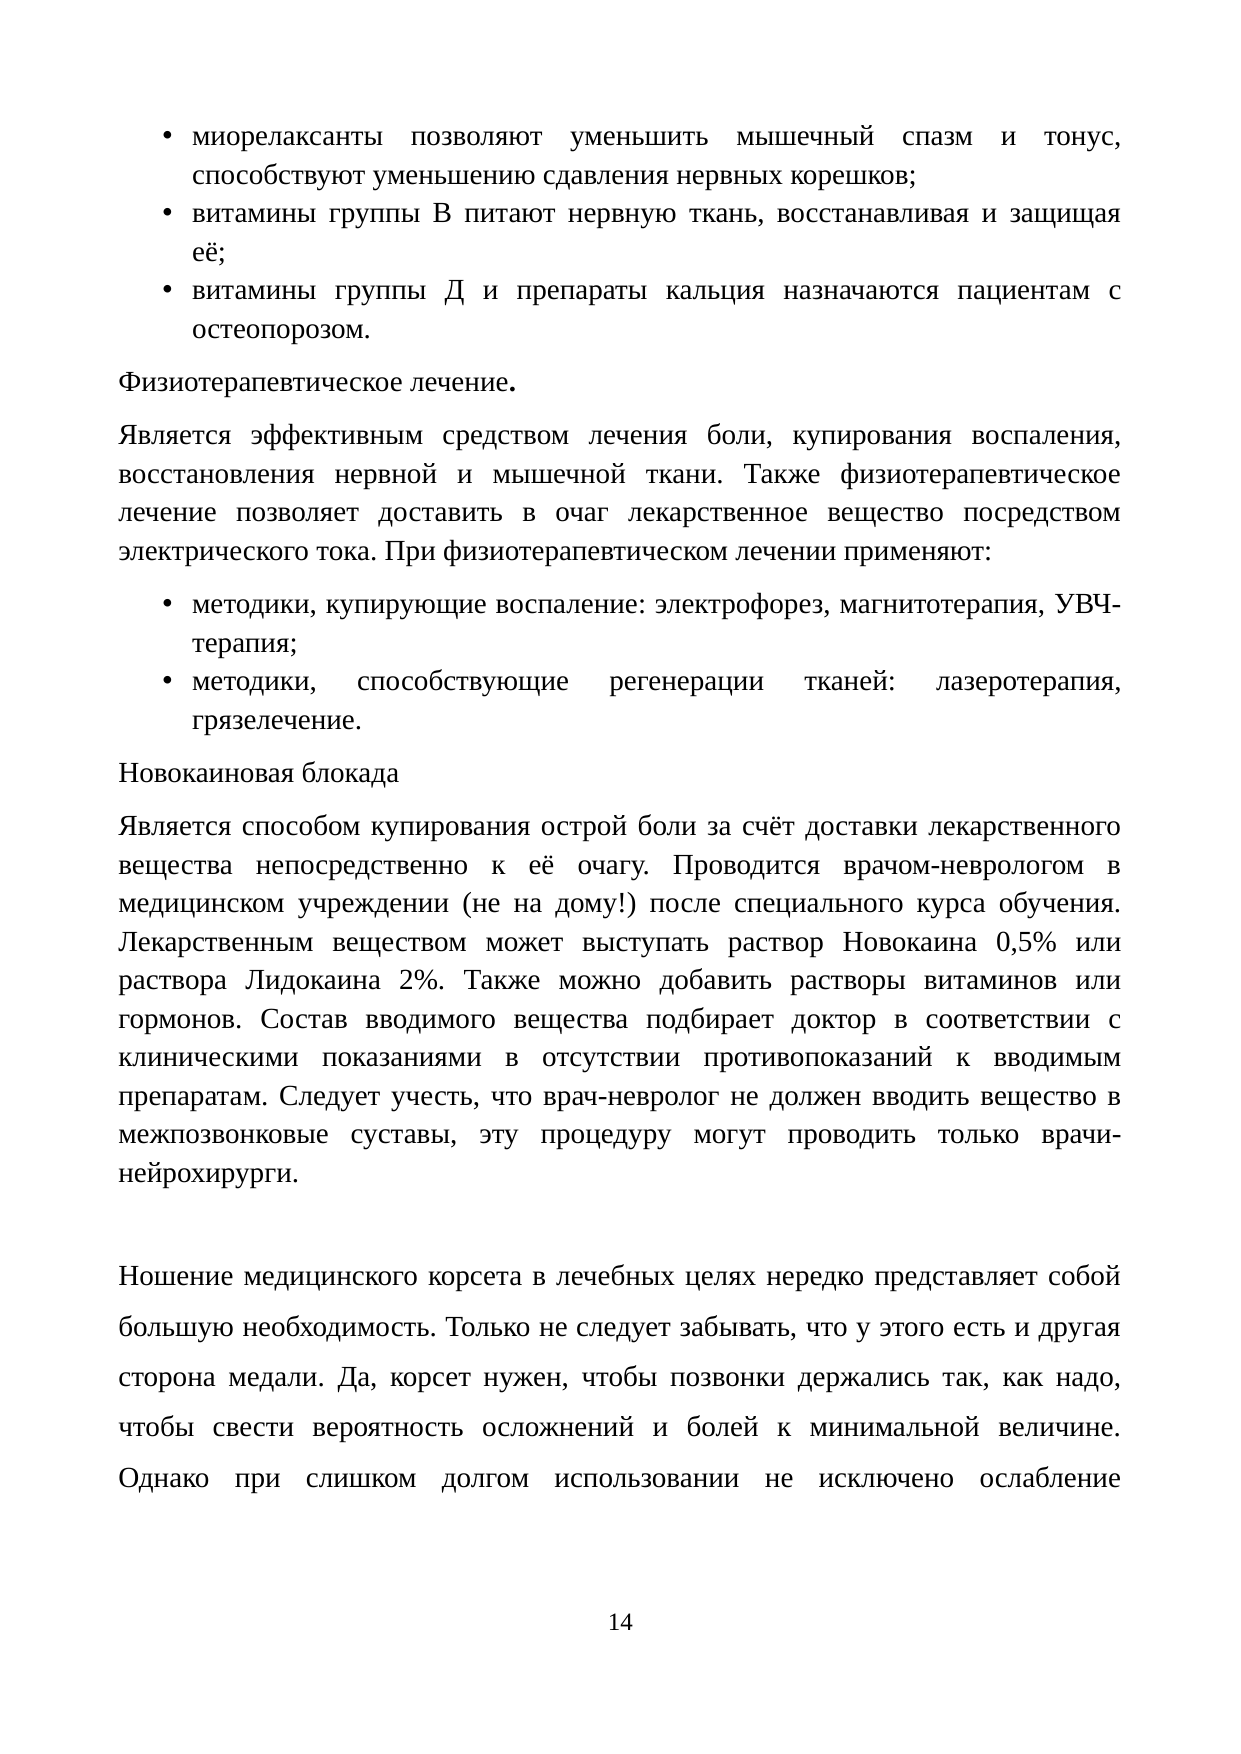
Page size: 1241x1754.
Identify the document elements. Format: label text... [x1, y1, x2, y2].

list методики, купирующие воспаление: электрофорез, магнитотерапия, УВЧ-терапия; [162, 586, 1122, 658]
text Является способом купирования острой боли за счёт доставки лекарственного вещества непосредственно к её очагу. Проводится врачом-неврологом в медицинском учреждении (не на дому!) после специального курса обучения. Лекарственным веществом может выступать раствор Новокаина 0,5% или раствора Лидокаина 2%. Также можно добавить растворы витаминов или гормонов. Состав вводимого вещества подбирает доктор в соответствии с клиническими показаниями в отсутствии противопоказаний к вводимым препаратам. Следует учесть, что врач-невролог не должен вводить вещество в межпозвонковые суставы, эту процедуру могут проводить только врачи-нейрохирурги. [118, 808, 1122, 1189]
text Новокаиновая блокада [118, 755, 1122, 789]
list методики, способствующие регенерации тканей: лазеротерапия, грязелечение. [162, 663, 1122, 736]
text Ношение медицинского корсета в лечебных целях нередко представляет собой большую необходимость. Только не следует забывать, что у этого есть и другая сторона медали. Да, корсет нужен, чтобы позвонки держались так, как надо, чтобы свести вероятность осложнений и болей к минимальной величине. Однако при слишком долгом использовании не исключено ослабление [118, 1258, 1122, 1493]
list миорелаксанты позволяют уменьшить мышечный спазм и тонус, способствуют уменьшению сдавления нервных корешков; [162, 118, 1122, 190]
list витамины группы Д и препараты кальция назначаются пациентам с остеопорозом. [162, 272, 1122, 345]
text Является эффективным средством лечения боли, купирования воспаления, восстановления нервной и мышечной ткани. Также физиотерапевтическое лечение позволяет доставить в очаг лекарственное вещество посредством электрического тока. При физиотерапевтическом лечении применяют: [118, 417, 1122, 567]
list витамины группы В питают нервную ткань, восстанавливая и защищая её; [162, 195, 1122, 267]
text Физиотерапевтическое лечение. [118, 364, 1122, 398]
